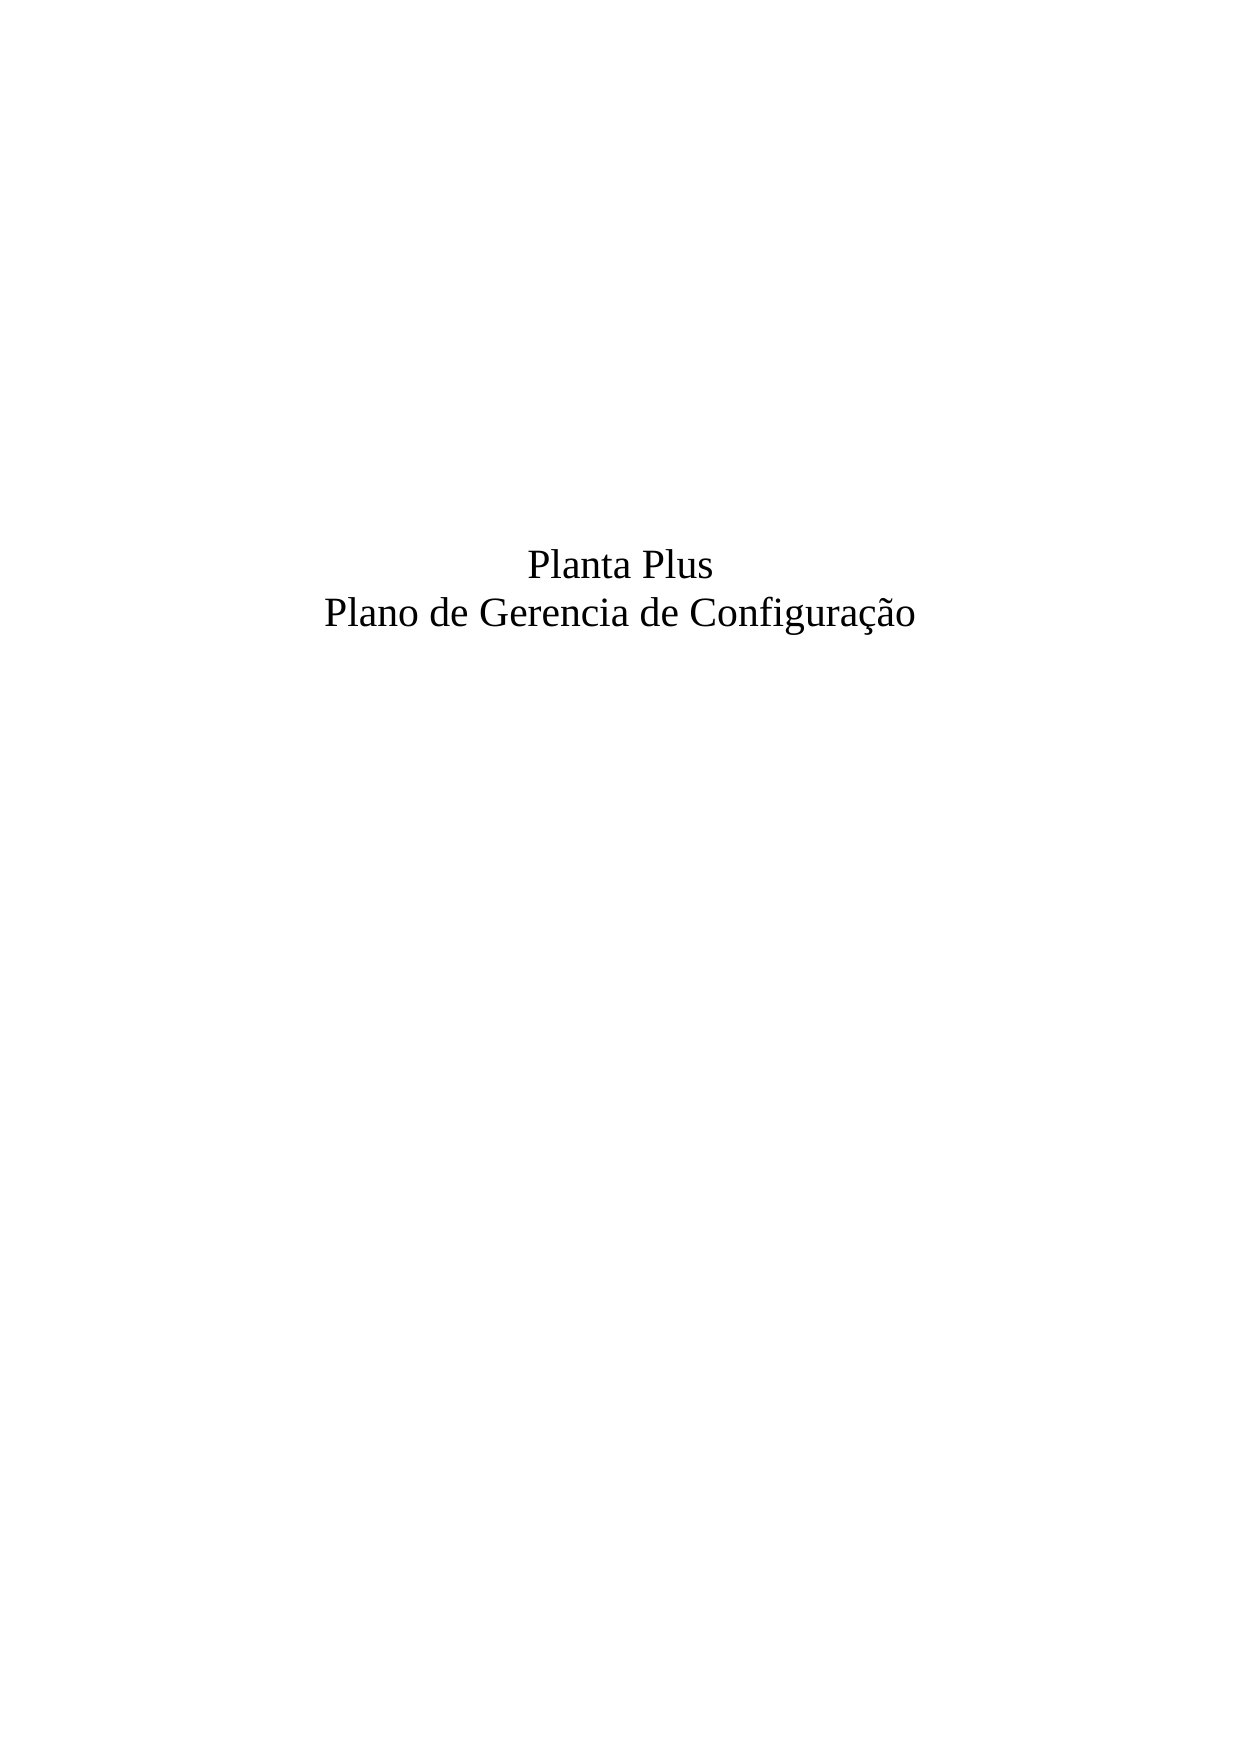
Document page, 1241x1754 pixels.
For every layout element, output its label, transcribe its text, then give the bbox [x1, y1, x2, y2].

text Planta Plus [118, 540, 1122, 588]
text Plano de Gerencia de Configuração [118, 588, 1122, 636]
